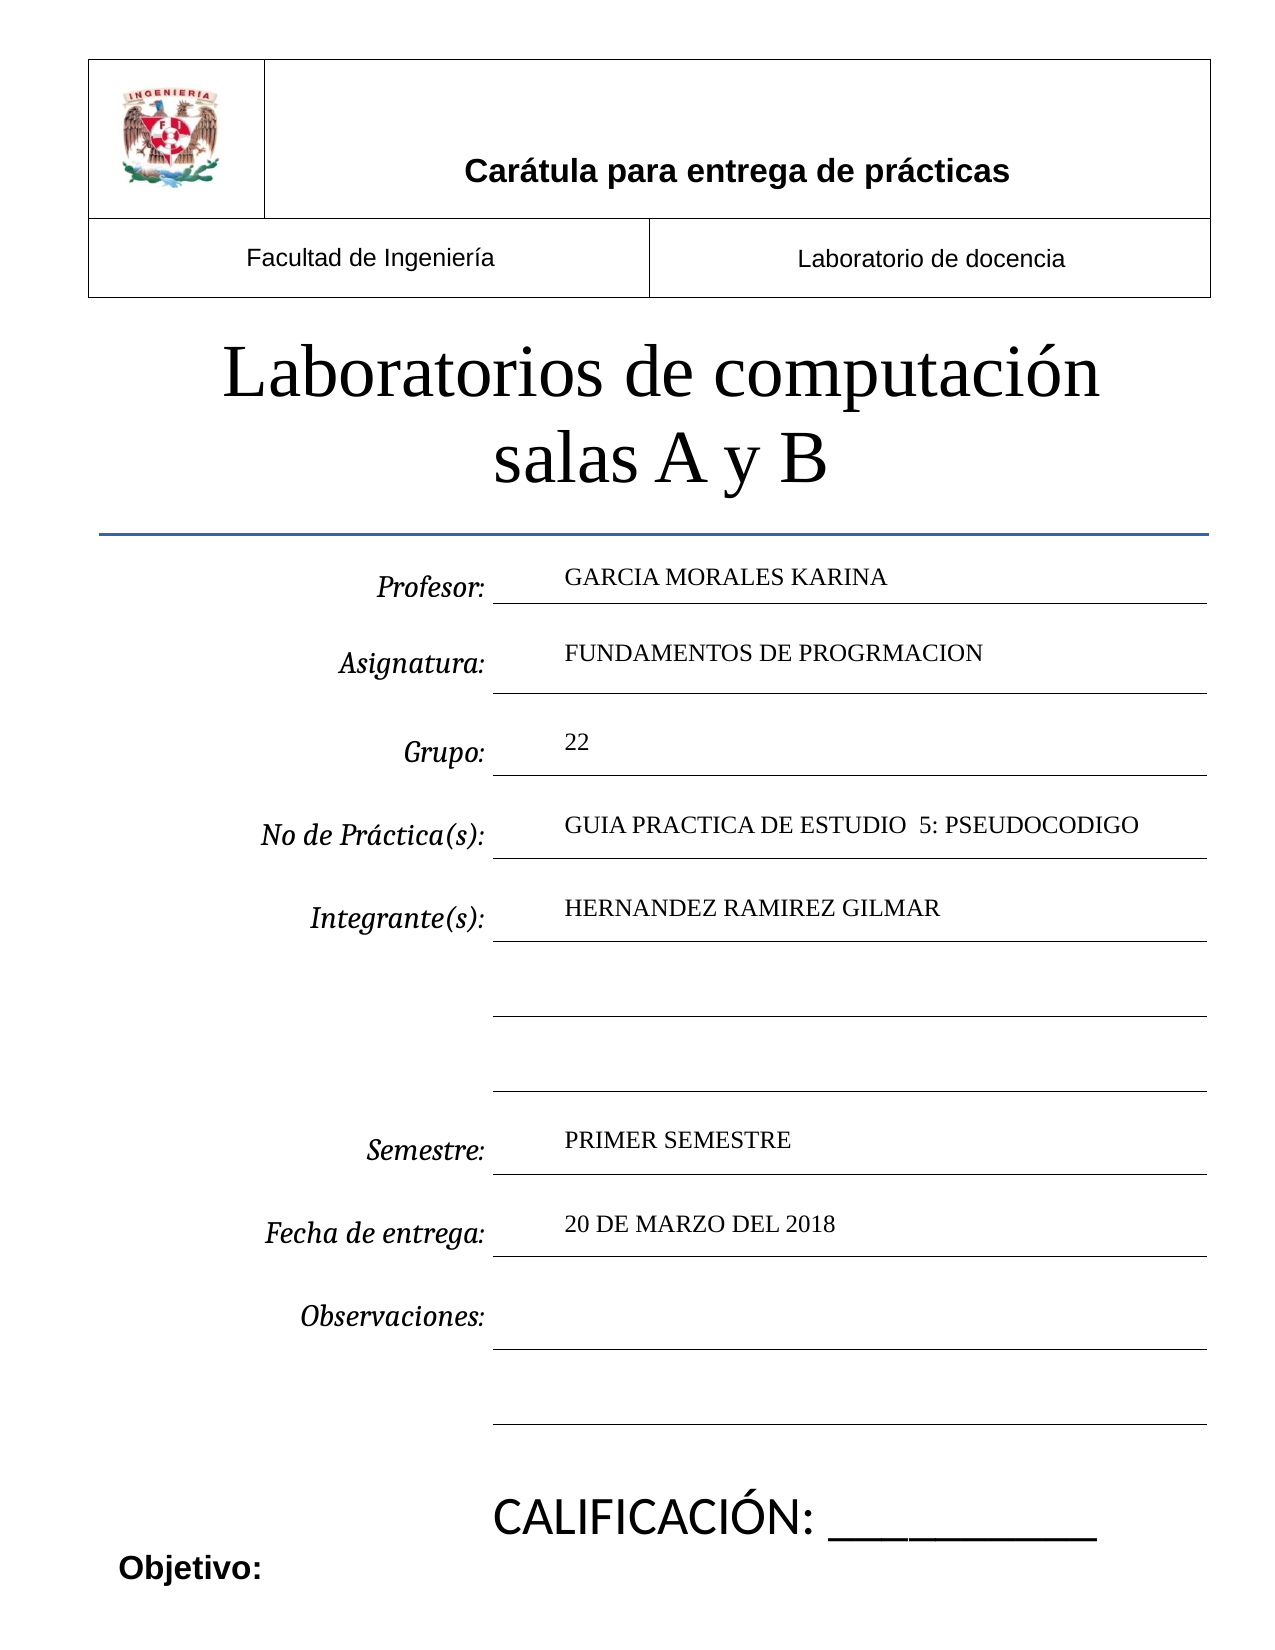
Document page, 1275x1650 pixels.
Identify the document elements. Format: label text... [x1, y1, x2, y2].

table_cell Asignatura: [118, 603, 493, 692]
table_cell [118, 941, 493, 1016]
table_cell 22 [493, 694, 1207, 775]
table_header Profesor: [118, 536, 493, 603]
text CALIFICACIÓN: __________ [118, 1482, 1205, 1548]
table_header [493, 528, 1207, 533]
table_cell GUIA PRACTICA DE ESTUDIO 5: PSEUDOCODIGO [493, 776, 1207, 858]
table_header [89, 60, 264, 217]
table_header GARCIA MORALES KARINA [493, 536, 1207, 603]
table_cell Grupo: [118, 693, 493, 775]
table_cell No de Práctica(s): [118, 775, 493, 858]
table_header [118, 528, 493, 533]
table_cell [493, 1017, 1207, 1091]
text salas A y B [118, 413, 1205, 499]
table_cell [493, 1257, 1207, 1349]
table_cell Facultad de Ingeniería [89, 219, 649, 297]
table_cell 20 DE MARZO DEL 2018 [493, 1175, 1207, 1256]
table_cell PRIMER SEMESTRE [493, 1092, 1207, 1174]
table_cell Laboratorio de docencia [650, 219, 1210, 297]
table_header Carátula para entrega de prácticas [265, 60, 1210, 217]
table_cell HERNANDEZ RAMIREZ GILMAR [493, 859, 1207, 941]
table_cell [118, 1016, 493, 1091]
table_cell FUNDAMENTOS DE PROGRMACION [493, 604, 1207, 692]
table_cell [493, 1350, 1207, 1424]
table_cell Observaciones: [118, 1256, 493, 1349]
table_cell Fecha de entrega: [118, 1174, 493, 1256]
text Laboratorios de computación [118, 326, 1205, 413]
text Objetivo: [118, 1548, 1205, 1587]
table_cell [118, 1349, 493, 1424]
table_cell Semestre: [118, 1091, 493, 1174]
table_cell Integrante(s): [118, 858, 493, 941]
table_cell [493, 942, 1207, 1016]
